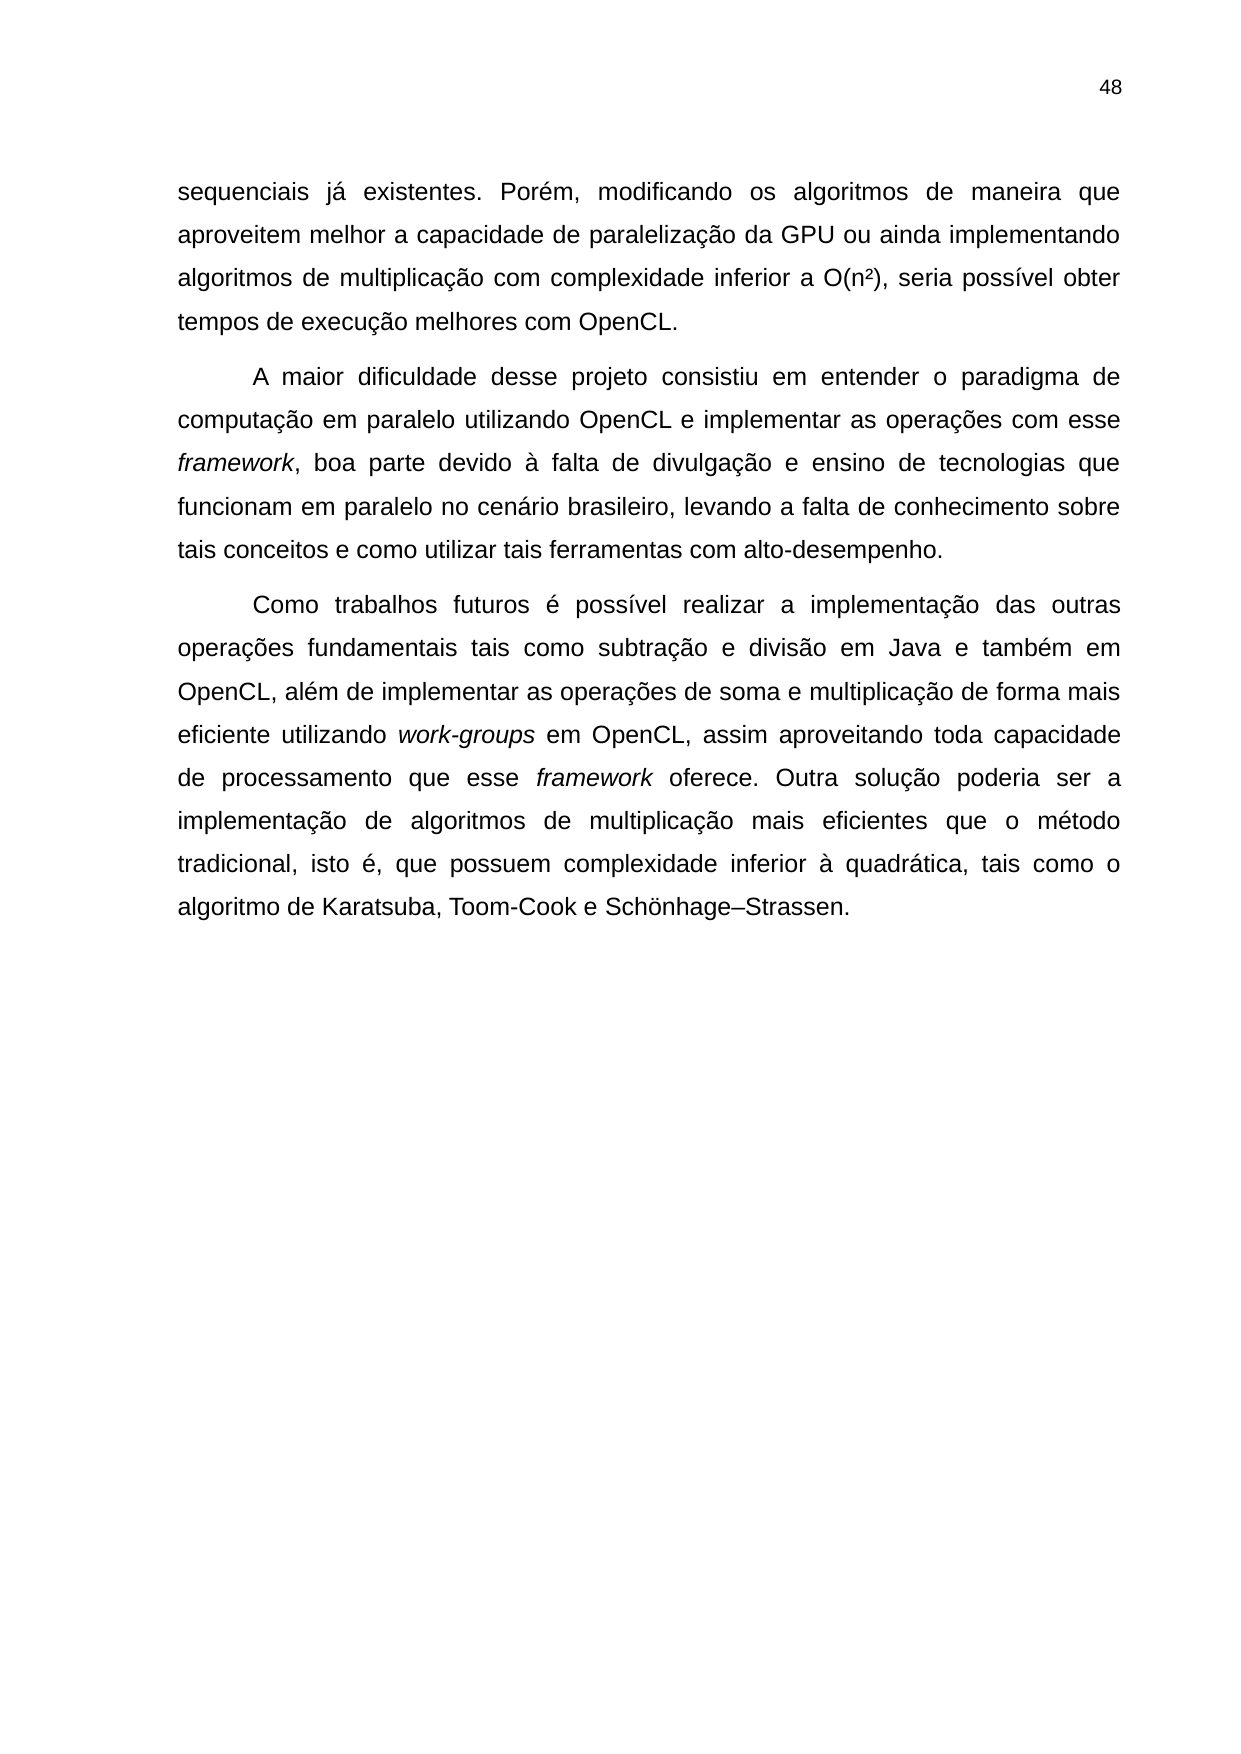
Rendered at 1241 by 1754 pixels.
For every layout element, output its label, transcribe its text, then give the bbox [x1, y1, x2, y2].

text sequenciais já existentes. Porém, modificando os algoritmos de maneira que aproveitem melhor a capacidade de paralelização da GPU ou ainda implementando algoritmos de multiplicação com complexidade inferior a O(n²), seria possível obter tempos de execução melhores com OpenCL. [177, 177, 1122, 335]
text A maior dificuldade desse projeto consistiu em entender o paradigma de computação em paralelo utilizando OpenCL e implementar as operações com esse framework, boa parte devido à falta de divulgação e ensino de tecnologias que funcionam em paralelo no cenário brasileiro, levando a falta de conhecimento sobre tais conceitos e como utilizar tais ferramentas com alto-desempenho. [177, 362, 1122, 563]
text Como trabalhos futuros é possível realizar a implementação das outras operações fundamentais tais como subtração e divisão em Java e também em OpenCL, além de implementar as operações de soma e multiplicação de forma mais eficiente utilizando work-groups em OpenCL, assim aproveitando toda capacidade de processamento que esse framework oferece. Outra solução poderia ser a implementação de algoritmos de multiplicação mais eficientes que o método tradicional, isto é, que possuem complexidade inferior à quadrática, tais como o algoritmo de Karatsuba, Toom-Cook e Schönhage–Strassen. [177, 590, 1122, 921]
